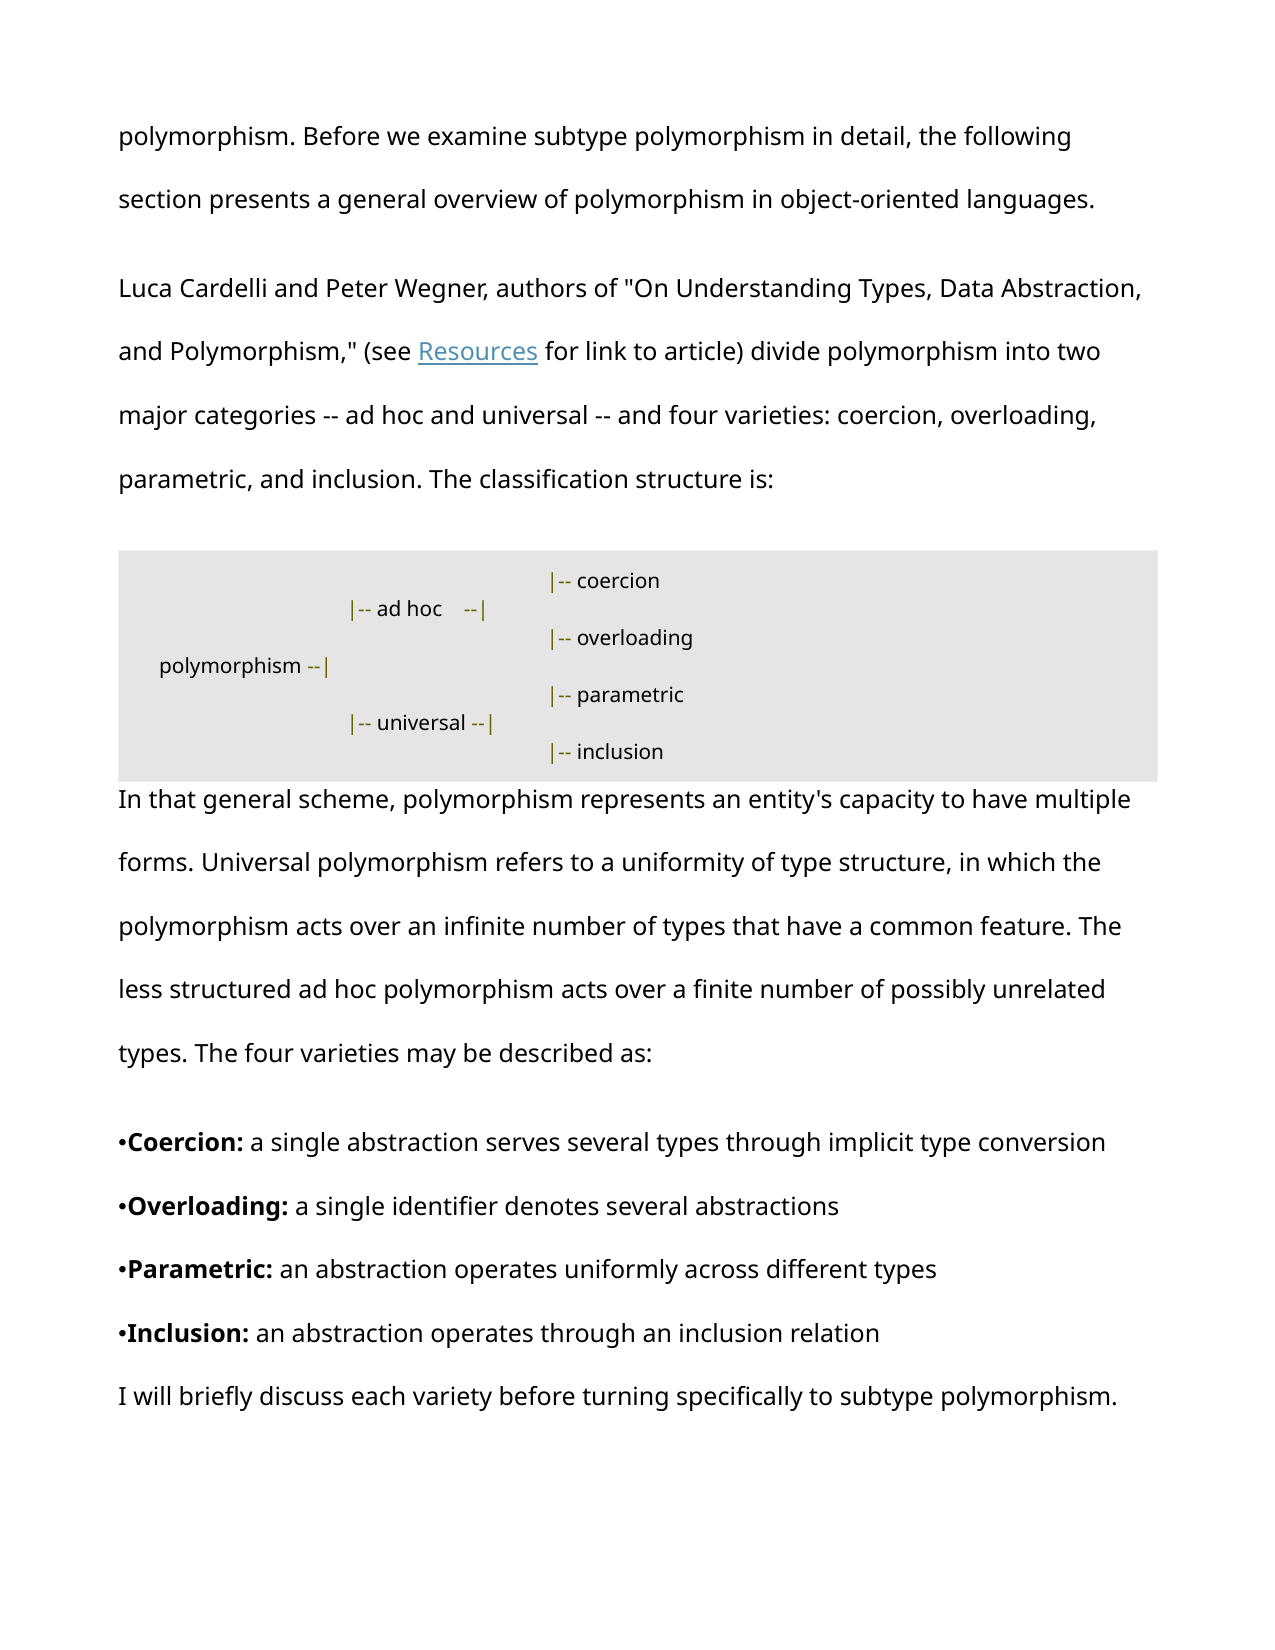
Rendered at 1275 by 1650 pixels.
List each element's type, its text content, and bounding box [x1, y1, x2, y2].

list Coercion: a single abstraction serves several types through implicit type conversion [118, 1124, 1157, 1158]
text |-- coercion [119, 551, 1157, 578]
text |-- parametric [119, 664, 1157, 693]
list Inclusion: an abstraction operates through an inclusion relation [118, 1315, 1157, 1349]
text I will briefly discuss each variety before turning specifically to subtype polymorphism. [118, 1379, 1157, 1413]
list Overloading: a single identifier denotes several abstractions [118, 1188, 1157, 1222]
text |-- overloading [119, 607, 1157, 636]
text In that general scheme, polymorphism represents an entity's capacity to have multiple forms. Universal polymorphism refers to a uniformity of type structure, in which the polymorphism acts over an infinite number of types that have a common feature. The less structured ad hoc polymorphism acts over a finite number of possibly unrelated types. The four varieties may be described as: [118, 782, 1157, 1070]
text |-- universal --| [119, 693, 1157, 721]
text polymorphism. Before we examine subtype polymorphism in detail, the following section presents a general overview of polymorphism in object-oriented languages. [118, 118, 1157, 216]
list Parametric: an abstraction operates uniformly across different types [118, 1252, 1157, 1286]
text Luca Cardelli and Peter Wegner, authors of "On Understanding Types, Data Abstraction, and Polymorphism," (see Resources for link to article) divide polymorphism into two major categories -- ad hoc and universal -- and four varieties: coercion, overloading, parametric, and inclusion. The classification structure is: [118, 270, 1157, 495]
text |-- ad hoc --| [119, 578, 1157, 607]
text |-- inclusion [119, 721, 1157, 781]
text polymorphism --| [119, 636, 1157, 664]
